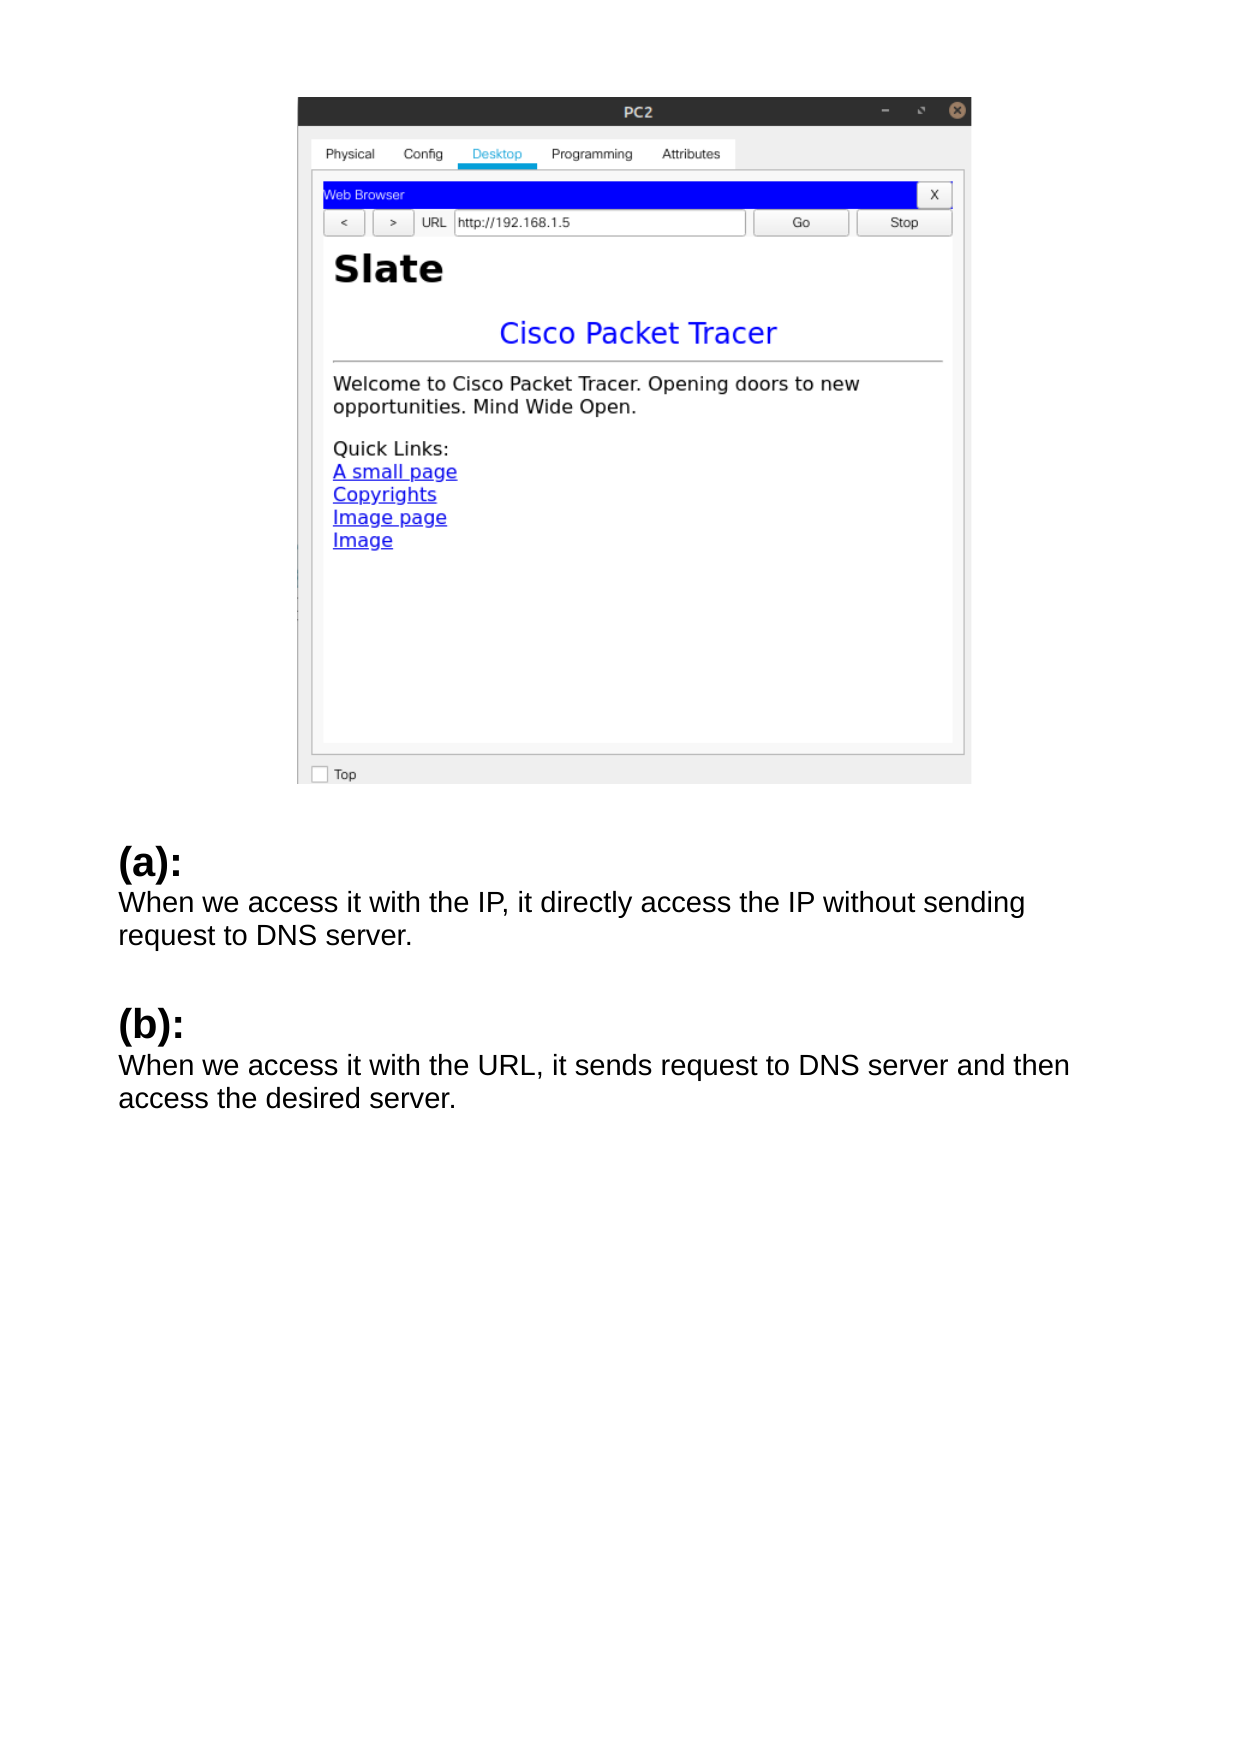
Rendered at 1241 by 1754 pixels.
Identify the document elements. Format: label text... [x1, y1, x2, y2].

text When we access it with the IP, it directly access the IP without sending request to DNS server. [118, 885, 1122, 952]
text (a): [118, 837, 1122, 885]
text (b): [118, 1000, 1122, 1048]
text When we access it with the URL, it sends request to DNS server and then access the desired server. [118, 1048, 1122, 1115]
picture [297, 97, 972, 784]
